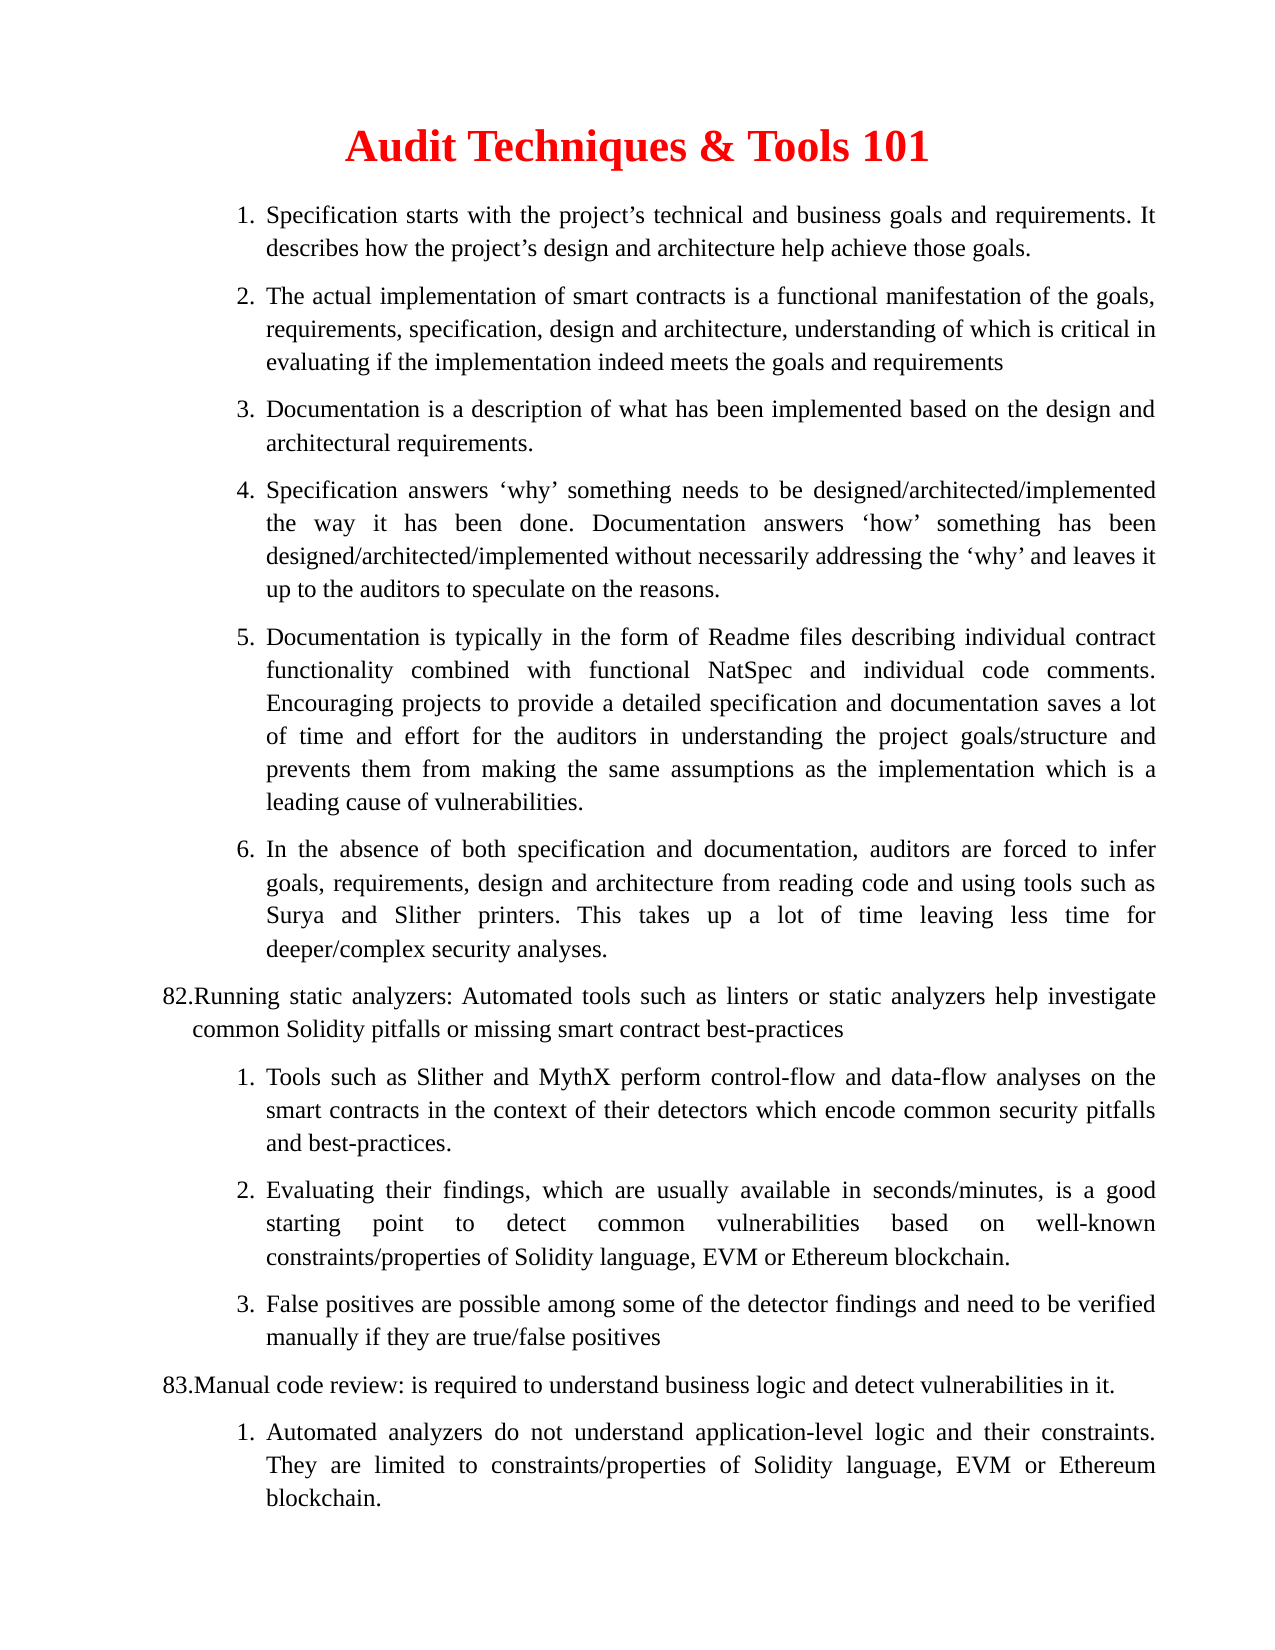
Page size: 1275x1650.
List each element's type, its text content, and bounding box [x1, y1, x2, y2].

list The actual implementation of smart contracts is a functional manifestation of the goals, requirements, specification, design and architecture, understanding of which is critical in evaluating if the implementation indeed meets the goals and requirements [236, 281, 1157, 376]
list Documentation is a description of what has been implemented based on the design and architectural requirements. [236, 394, 1157, 456]
list Specification starts with the project’s technical and business goals and requirements. It describes how the project’s design and architecture help achieve those goals. [236, 200, 1157, 262]
list Specification answers ‘why’ something needs to be designed/architected/implemented the way it has been done. Documentation answers ‘how’ something has been designed/architected/implemented without necessarily addressing the ‘why’ and leaves it up to the auditors to speculate on the reasons. [236, 475, 1157, 603]
list False positives are possible among some of the detector findings and need to be verified manually if they are true/false positives [236, 1289, 1157, 1351]
list Evaluating their findings, which are usually available in seconds/minutes, is a good starting point to detect common vulnerabilities based on well-known constraints/properties of Solidity language, EVM or Ethereum blockchain. [236, 1176, 1157, 1270]
list Manual code review: is required to understand business logic and detect vulnerabilities in it. [162, 1370, 1157, 1398]
list Automated analyzers do not understand application-level logic and their constraints. They are limited to constraints/properties of Solidity language, EVM or Ethereum blockchain. [236, 1417, 1157, 1512]
list Documentation is typically in the form of Readme files describing individual contract functionality combined with functional NatSpec and individual code comments. Encouraging projects to provide a detailed specification and documentation saves a lot of time and effort for the auditors in understanding the project goals/structure and prevents them from making the same assumptions as the implementation which is a leading cause of vulnerabilities. [236, 622, 1157, 816]
list Tools such as Slither and MythX perform control-flow and data-flow analyses on the smart contracts in the context of their detectors which encode common security pitfalls and best-practices. [236, 1062, 1157, 1157]
list Running static analyzers: Automated tools such as linters or static analyzers help investigate common Solidity pitfalls or missing smart contract best-practices [162, 981, 1157, 1043]
list In the absence of both specification and documentation, auditors are forced to infer goals, requirements, design and architecture from reading code and using tools such as Surya and Slither printers. This takes up a lot of time leaving less time for deeper/complex security analyses. [236, 834, 1157, 962]
